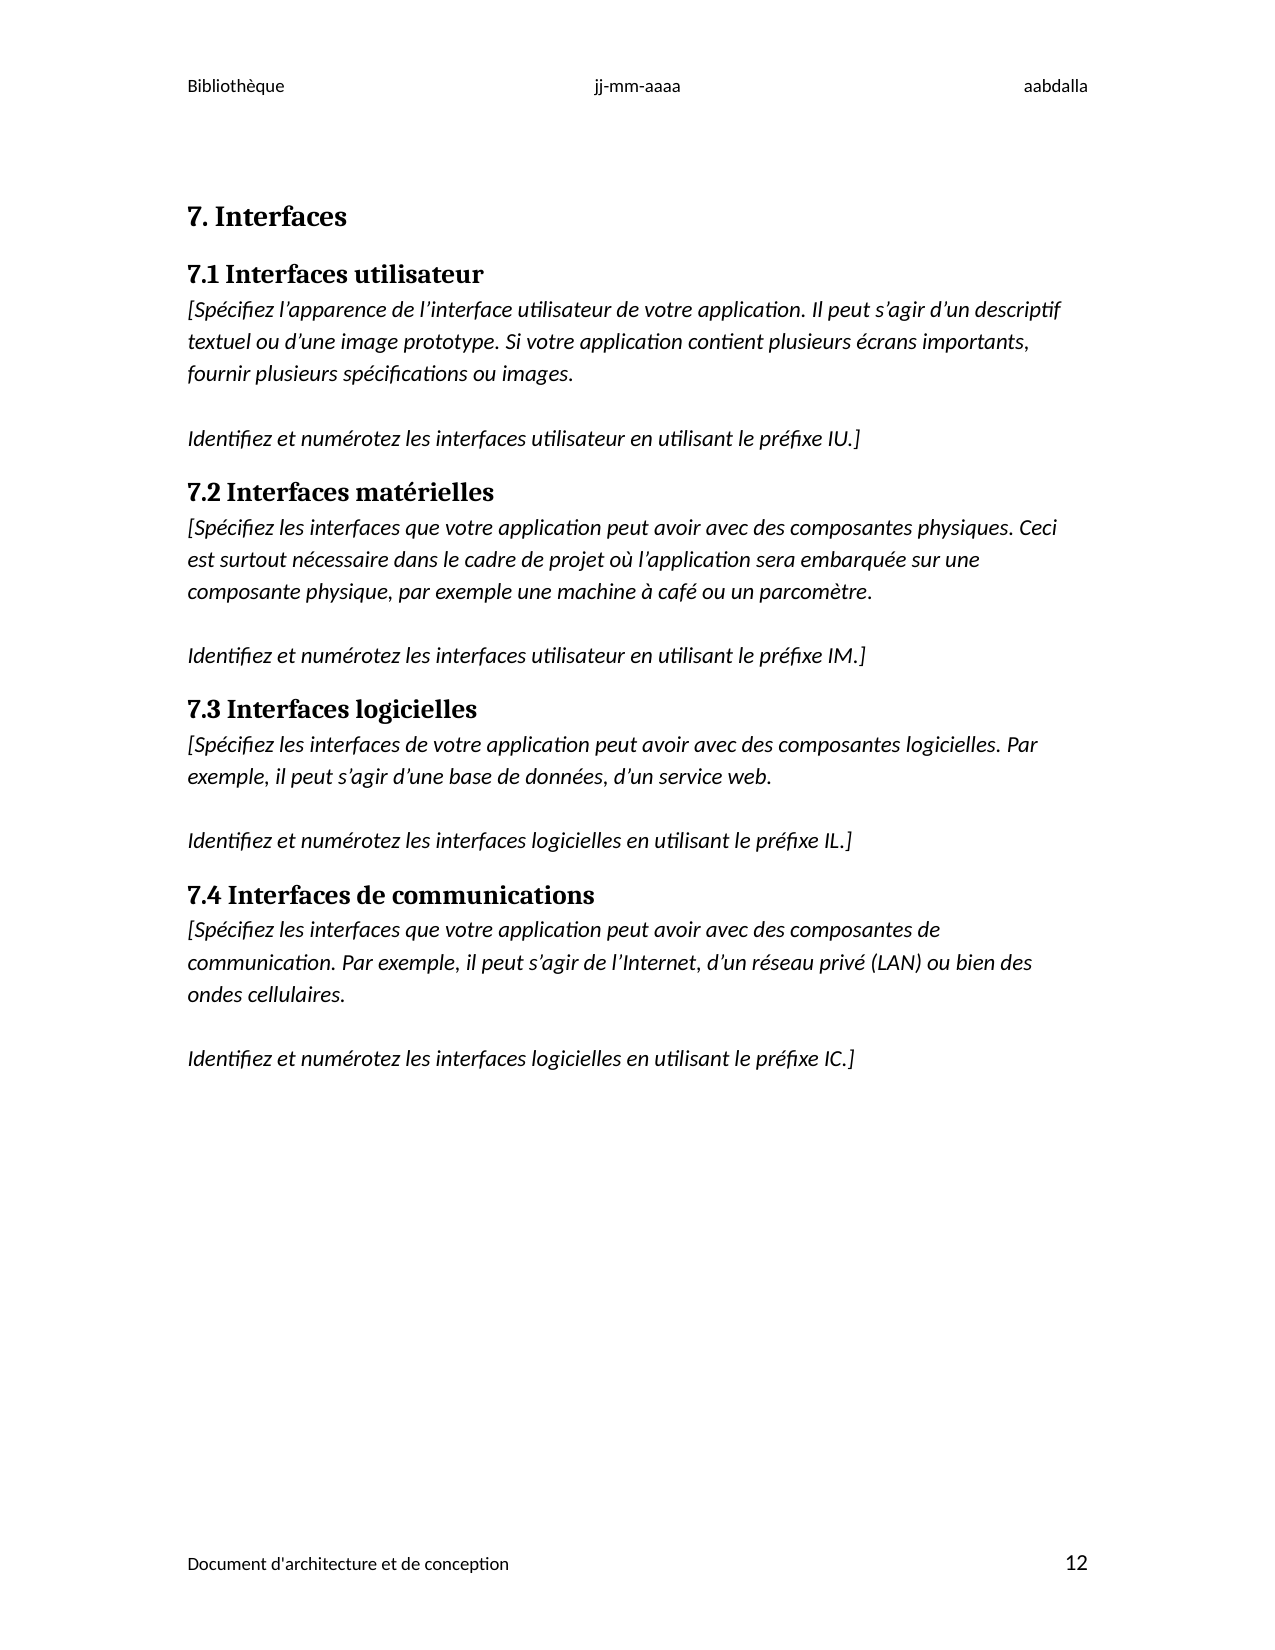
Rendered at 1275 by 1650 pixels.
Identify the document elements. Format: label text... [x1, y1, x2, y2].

subtitle 7.2 Interfaces matérielles [187, 477, 1088, 508]
text [Spécifiez les interfaces que votre application peut avoir avec des composantes physiques. Ceci est surtout nécessaire dans le cadre de projet où l’application sera embarquée sur une composante physique, par exemple une machine à café ou un parcomètre. Identifiez et numérotez les interfaces utilisateur en utilisant le préfixe IM.] [187, 513, 1088, 669]
subtitle 7. Interfaces [187, 200, 1088, 233]
text [Spécifiez l’apparence de l’interface utilisateur de votre application. Il peut s’agir d’un descriptif textuel ou d’une image prototype. Si votre application contient plusieurs écrans importants, fournir plusieurs spécifications ou images. Identifiez et numérotez les interfaces utilisateur en utilisant le préfixe IU.] [187, 295, 1088, 452]
subtitle 7.4 Interfaces de communications [187, 880, 1088, 911]
text [Spécifiez les interfaces que votre application peut avoir avec des composantes de communication. Par exemple, il peut s’agir de l’Internet, d’un réseau privé (LAN) ou bien des ondes cellulaires. Identifiez et numérotez les interfaces logicielles en utilisant le préfixe IC.] [187, 915, 1088, 1072]
subtitle 7.1 Interfaces utilisateur [187, 259, 1088, 291]
text [Spécifiez les interfaces de votre application peut avoir avec des composantes logicielles. Par exemple, il peut s’agir d’une base de données, d’un service web. Identifiez et numérotez les interfaces logicielles en utilisant le préfixe IL.] [187, 730, 1088, 855]
subtitle 7.3 Interfaces logicielles [187, 694, 1088, 726]
